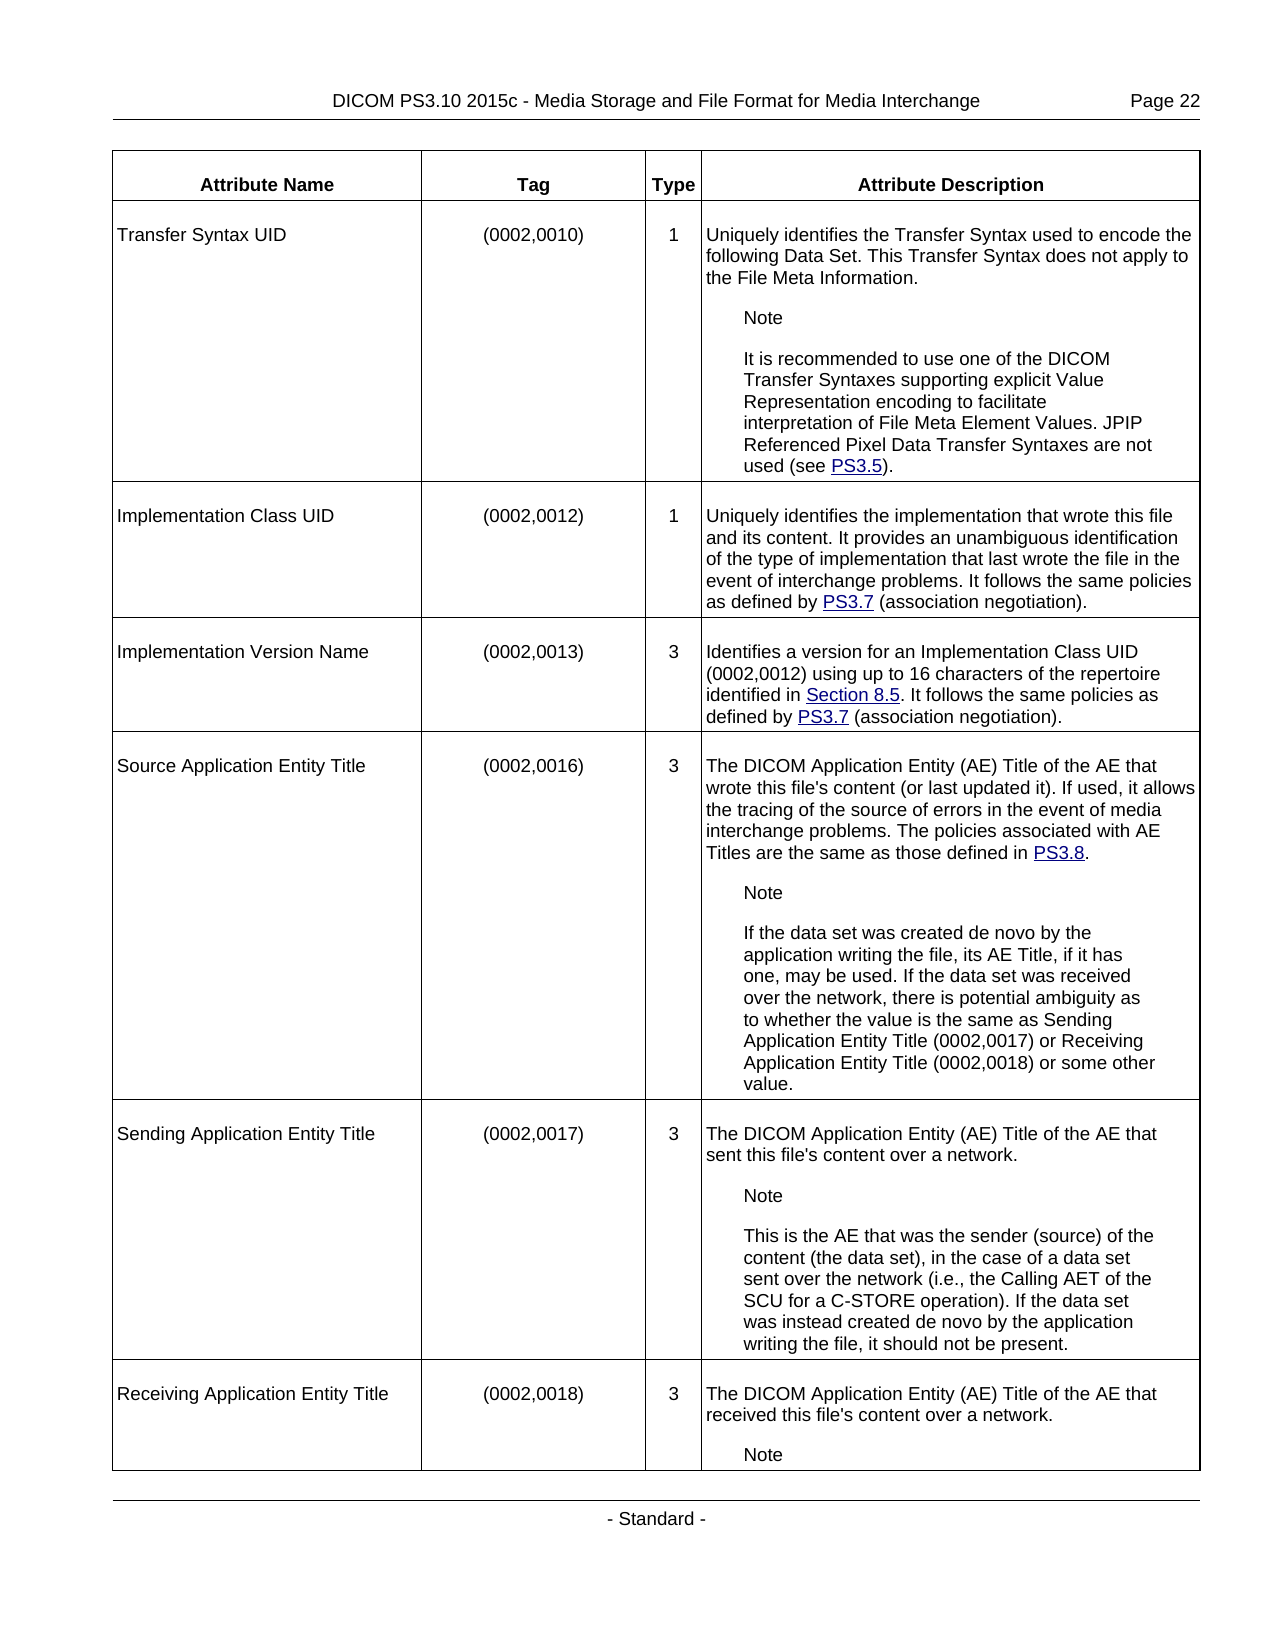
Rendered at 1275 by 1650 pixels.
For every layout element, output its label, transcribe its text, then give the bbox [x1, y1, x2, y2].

table_cell Uniquely identifies the implementation that wrote this file and its content. It provides an unambiguous identification of the type of implementation that last wrote the file in the event of interchange problems. It follows the same policies as defined by PS3.7 (association negotiation). [702, 482, 1199, 617]
table_cell Identifies a version for an Implementation Class UID (0002,0012) using up to 16 characters of the repertoire identified in Section 8.5. It follows the same policies as defined by PS3.7 (association negotiation). [702, 618, 1199, 731]
table_cell Uniquely identifies the Transfer Syntax used to encode the following Data Set. This Transfer Syntax does not apply to the File Meta Information. Note It is recommended to use one of the DICOM Transfer Syntaxes supporting explicit Value Representation encoding to facilitate interpretation of File Meta Element Values. JPIP Referenced Pixel Data Transfer Syntaxes are not used (see PS3.5). [702, 201, 1199, 481]
table_cell Implementation Class UID [113, 482, 421, 617]
table_cell Receiving Application Entity Title [113, 1360, 421, 1470]
table_cell (0002,0010) [422, 201, 645, 481]
table_cell 1 [646, 482, 701, 617]
table_cell The DICOM Application Entity (AE) Title of the AE that sent this file's content over a network. Note This is the AE that was the sender (source) of the content (the data set), in the case of a data set sent over the network (i.e., the Calling AET of the SCU for a C-STORE operation). If the data set was instead created de novo by the application writing the file, it should not be present. [702, 1100, 1199, 1358]
table_cell (0002,0017) [422, 1100, 645, 1358]
table_cell 3 [646, 1100, 701, 1358]
table_cell Implementation Version Name [113, 618, 421, 731]
table_cell (0002,0013) [422, 618, 645, 731]
table_cell The DICOM Application Entity (AE) Title of the AE that received this file's content over a network. Note [702, 1360, 1199, 1470]
table_cell Sending Application Entity Title [113, 1100, 421, 1358]
table_cell Source Application Entity Title [113, 732, 421, 1099]
table_cell 3 [646, 732, 701, 1099]
table_cell Transfer Syntax UID [113, 201, 421, 481]
table_header Tag [422, 151, 645, 200]
table_cell (0002,0012) [422, 482, 645, 617]
table_header Attribute Description [702, 151, 1199, 200]
table_cell 1 [646, 201, 701, 481]
table_cell (0002,0018) [422, 1360, 645, 1470]
table_cell 3 [646, 618, 701, 731]
table_cell (0002,0016) [422, 732, 645, 1099]
table_header Type [646, 151, 701, 200]
table_header Attribute Name [113, 151, 421, 200]
table_cell The DICOM Application Entity (AE) Title of the AE that wrote this file's content (or last updated it). If used, it allows the tracing of the source of errors in the event of media interchange problems. The policies associated with AE Titles are the same as those defined in PS3.8. Note If the data set was created de novo by the application writing the file, its AE Title, if it has one, may be used. If the data set was received over the network, there is potential ambiguity as to whether the value is the same as Sending Application Entity Title (0002,0017) or Receiving Application Entity Title (0002,0018) or some other value. [702, 732, 1199, 1099]
table_cell 3 [646, 1360, 701, 1470]
